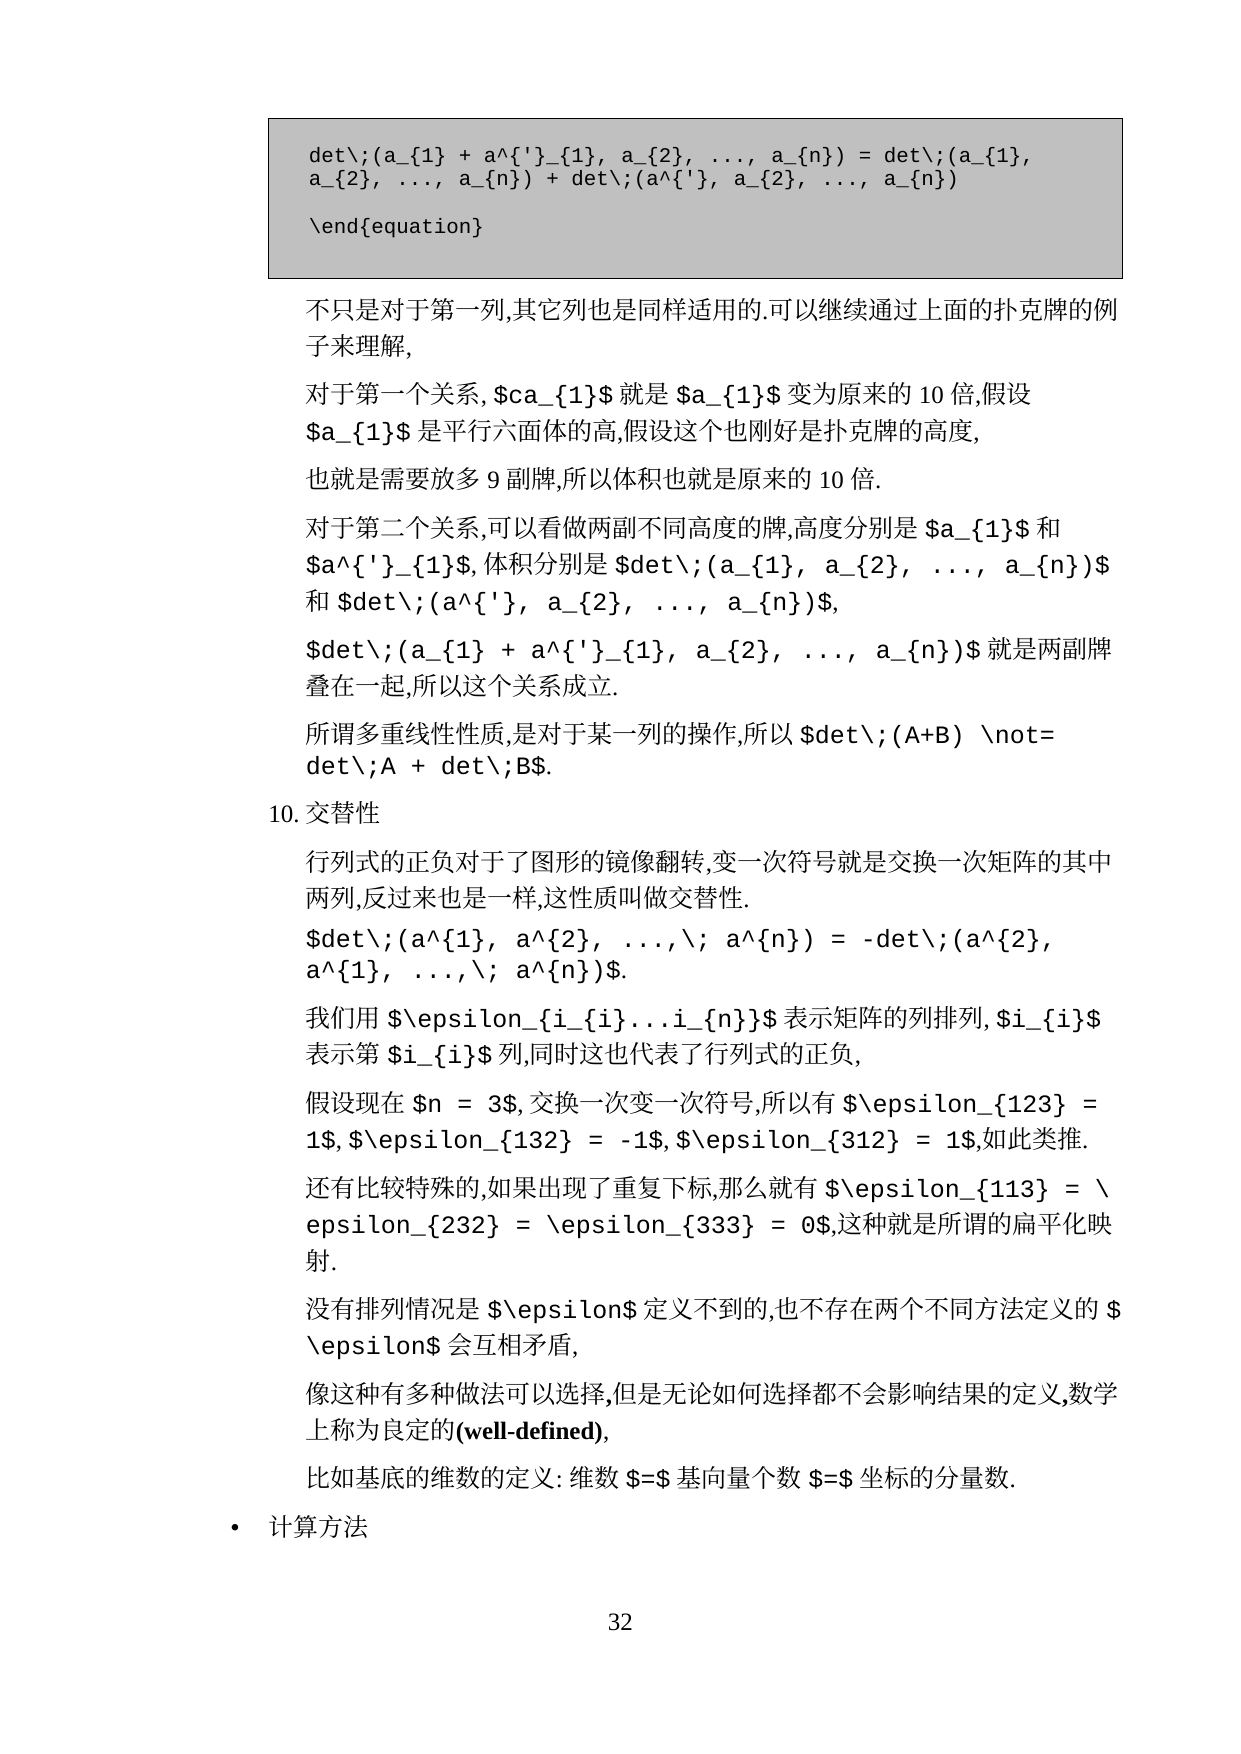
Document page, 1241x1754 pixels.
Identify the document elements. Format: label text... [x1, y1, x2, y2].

list 行列式的正负对于了图形的镜像翻转,变一次符号就是交换一次矩阵的其中两列,反过来也是一样,这性质叫做交替性. [268, 843, 1122, 914]
list 对于第一个关系, $ca_{1}$ 就是 $a_{1}$ 变为原来的 10 倍,假设 $a_{1}$ 是平行六面体的高,假设这个也刚好是扑克牌的高度, [268, 375, 1122, 448]
list 所谓多重线性性质,是对于某一列的操作,所以 $det\;(A+B) \not= det\;A + det\;B$. [268, 714, 1122, 782]
list 交替性 [268, 794, 1122, 830]
list det\;(a_{1} + a^{'}_{1}, a_{2}, ..., a_{n}) = det\;(a_{1}, a_{2}, ..., a_{n}) + det\;(a^{'}, a_{2}, ..., a_{n}) [269, 142, 1122, 189]
list 没有排列情况是 $\epsilon$ 定义不到的,也不存在两个不同方法定义的 $\epsilon$ 会互相矛盾, [268, 1289, 1122, 1362]
list 还有比较特殊的,如果出现了重复下标,那么就有 $\epsilon_{113} = \epsilon_{232} = \epsilon_{333} = 0$,这种就是所谓的扁平化映射. [268, 1169, 1122, 1277]
list 像这种有多种做法可以选择,但是无论如何选择都不会影响结果的定义,数学上称为良定的(well-defined), [268, 1374, 1122, 1446]
list $det\;(a_{1} + a^{'}_{1}, a_{2}, ..., a_{n})$ 就是两副牌叠在一起,所以这个关系成立. [268, 630, 1122, 702]
list 也就是需要放多 9 副牌,所以体积也就是原来的 10 倍. [268, 460, 1122, 496]
list 计算方法 [231, 1508, 1122, 1544]
list 我们用 $\epsilon_{i_{i}...i_{n}}$ 表示矩阵的列排列, $i_{i}$ 表示第 $i_{i}$ 列,同时这也代表了行列式的正负, [268, 999, 1122, 1071]
list 不只是对于第一列,其它列也是同样适用的.可以继续通过上面的扑克牌的例子来理解, [268, 291, 1122, 363]
list 对于第二个关系,可以看做两副不同高度的牌,高度分别是 $a_{1}$ 和 $a^{'}_{1}$, 体积分别是 $det\;(a_{1}, a_{2}, ..., a_{n})$ 和 $det\;(a^{'}, a_{2}, ..., a_{n})$, [268, 509, 1122, 617]
list 假设现在 $n = 3$, 交换一次变一次符号,所以有 $\epsilon_{123} = 1$, $\epsilon_{132} = -1$, $\epsilon_{312} = 1$,如此类推. [268, 1084, 1122, 1156]
list \end{equation} [269, 213, 1122, 239]
list 比如基底的维数的定义: 维数 $=$ 基向量个数 $=$ 坐标的分量数. [268, 1459, 1122, 1495]
list $det\;(a^{1}, a^{2}, ...,\; a^{n}) = -det\;(a^{2}, a^{1}, ...,\; a^{n})$. [268, 927, 1122, 986]
